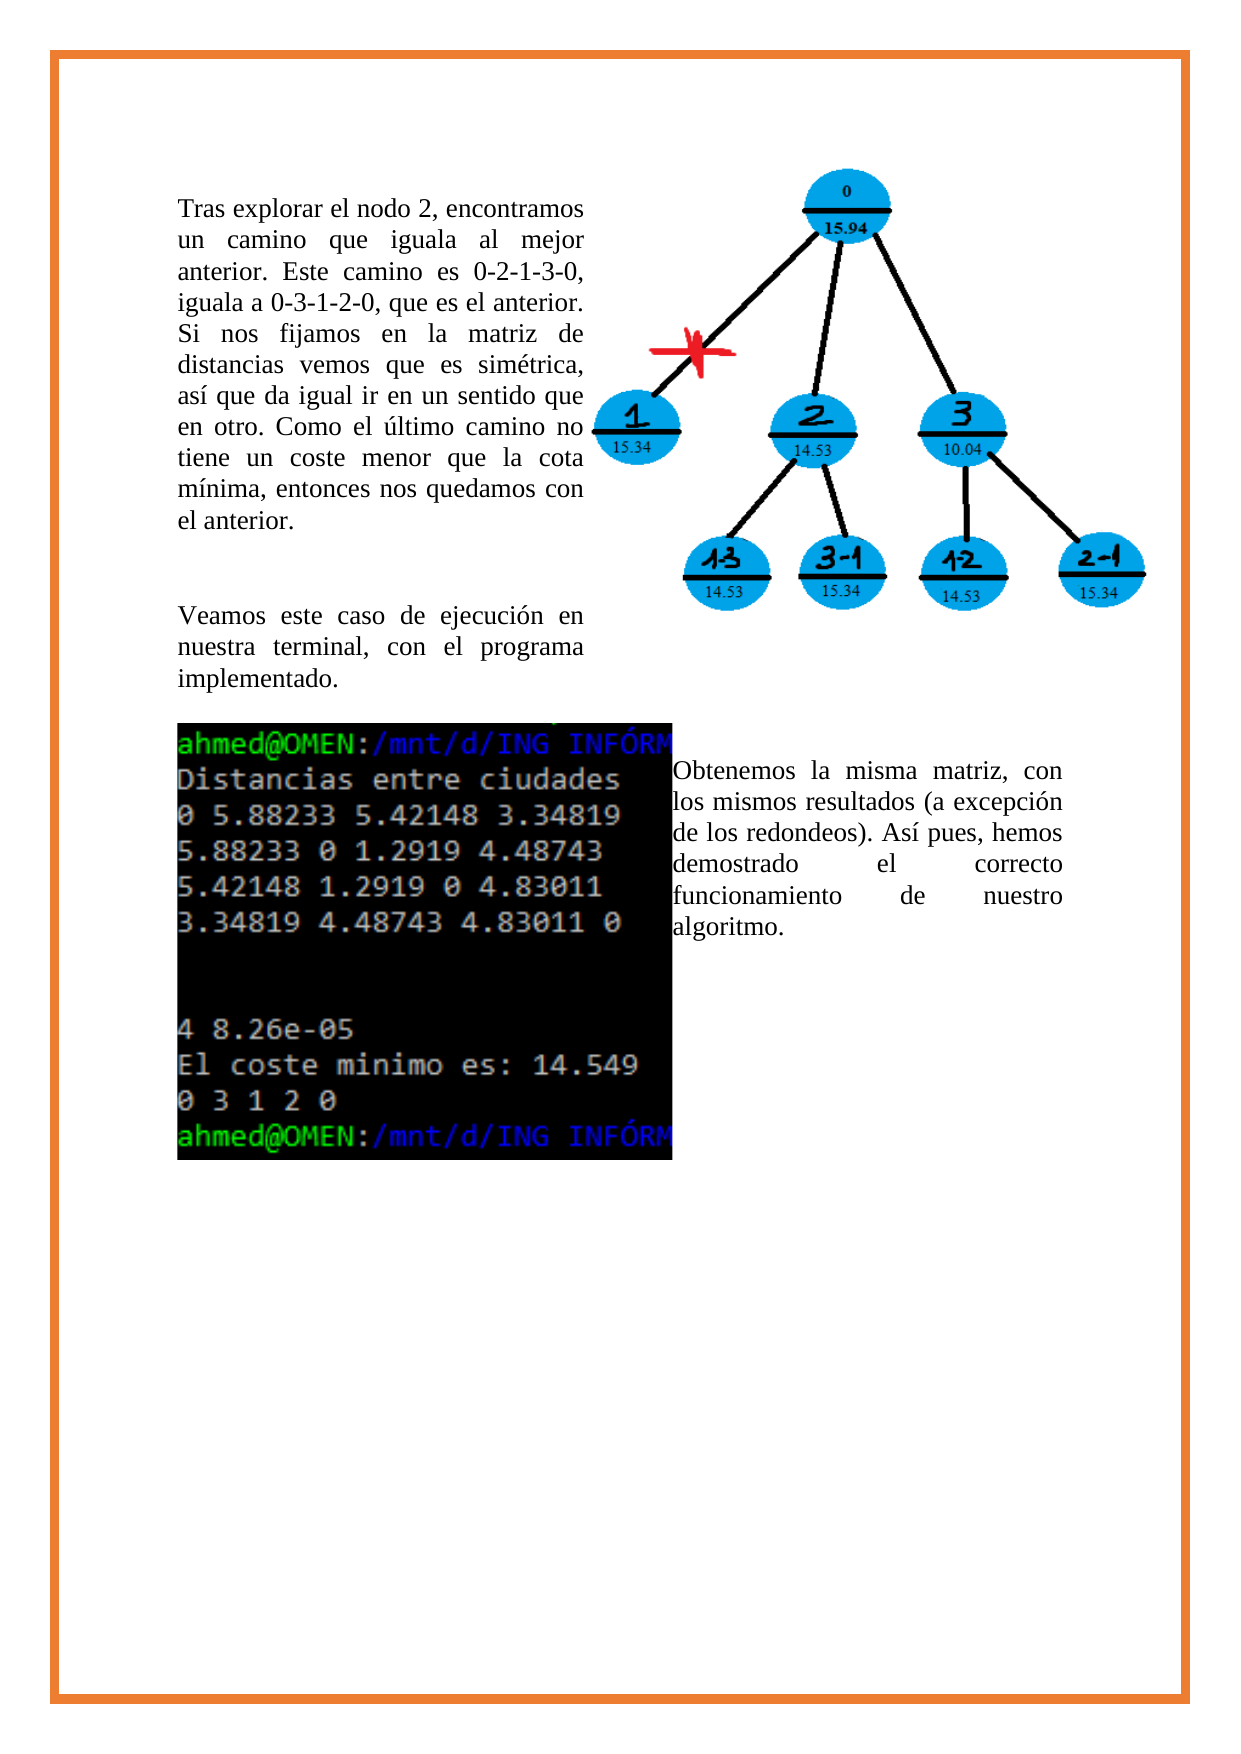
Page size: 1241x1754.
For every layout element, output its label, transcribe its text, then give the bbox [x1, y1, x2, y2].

text Obtenemos la misma matriz, con los mismos resultados (a excepción de los redondeos). Así pues, hemos demostrado el correcto funcionamiento de nuestro algoritmo. [673, 754, 1063, 941]
text Veamos este caso de ejecución en nuestra terminal, con el programa implementado. [177, 599, 1063, 693]
text Tras explorar el nodo 2, encontramos un camino que iguala al mejor anterior. Este camino es 0-2-1-3-0, iguala a 0-3-1-2-0, que es el anterior. Si nos fijamos en la matriz de distancias vemos que es simétrica, así que da igual ir en un sentido que en otro. Como el último camino no tiene un coste menor que la cota mínima, entonces nos quedamos con el anterior. [177, 192, 584, 535]
